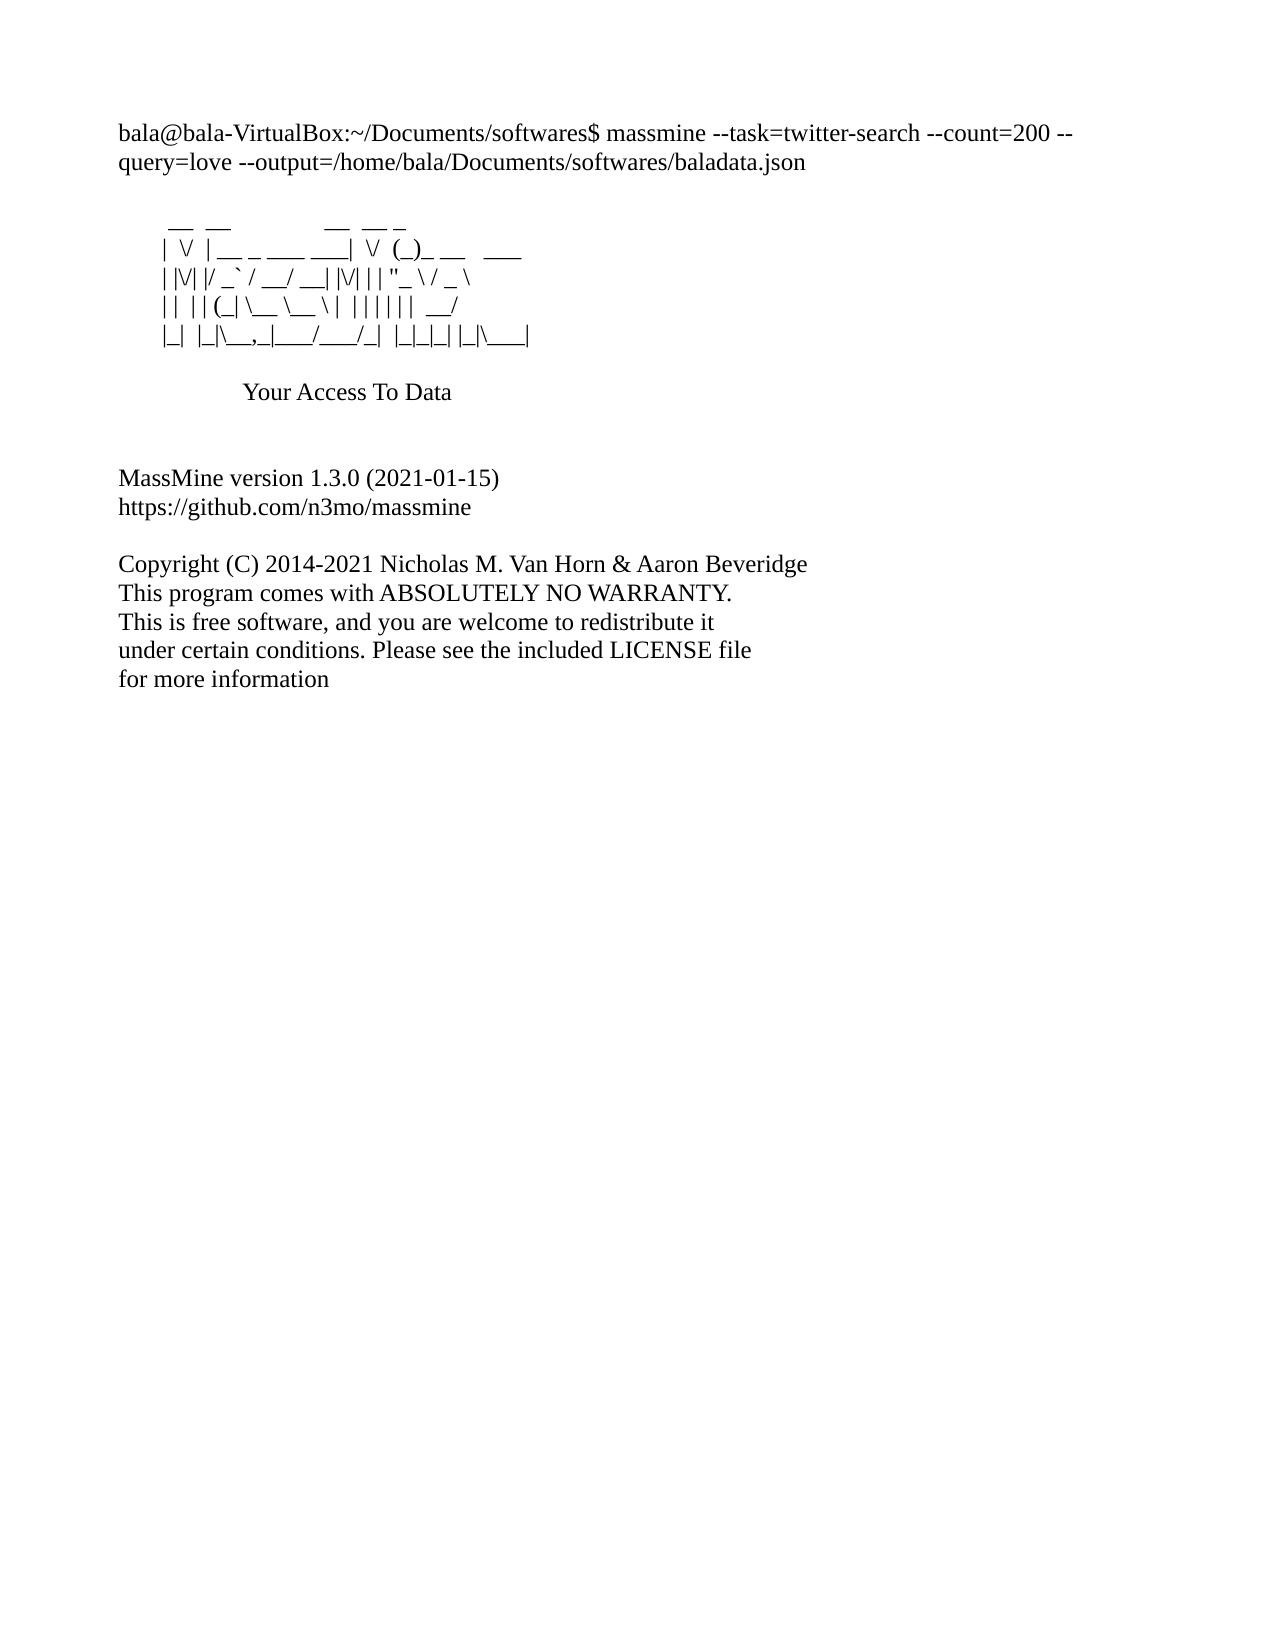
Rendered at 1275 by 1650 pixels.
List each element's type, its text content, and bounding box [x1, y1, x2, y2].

text Your Access To Data [118, 377, 1157, 406]
text for more information [118, 664, 1157, 693]
text |_| |_|\__,_|___/___/_| |_|_|_| |_|\___| [118, 319, 1157, 348]
text https://github.com/n3mo/massmine [118, 492, 1157, 521]
text This is free software, and you are welcome to redistribute it [118, 607, 1157, 636]
text This program comes with ABSOLUTELY NO WARRANTY. [118, 578, 1157, 607]
text | \/ | __ _ ___ ___| \/ (_)_ __ ___ [118, 233, 1157, 262]
text bala@bala-VirtualBox:~/Documents/softwares$ massmine --task=twitter-search --count=200 --query=love --output=/home/bala/Documents/softwares/baladata.json [118, 118, 1157, 176]
text | | | | (_| \__ \__ \ | | | | | | | __/ [118, 291, 1157, 319]
text under certain conditions. Please see the included LICENSE file [118, 636, 1157, 664]
text | |\/| |/ _` / __/ __| |\/| | | "_ \ / _ \ [118, 262, 1157, 291]
text MassMine version 1.3.0 (2021-01-15) [118, 463, 1157, 492]
text __ __ __ __ _ [118, 204, 1157, 233]
text Copyright (C) 2014-2021 Nicholas M. Van Horn & Aaron Beveridge [118, 549, 1157, 578]
